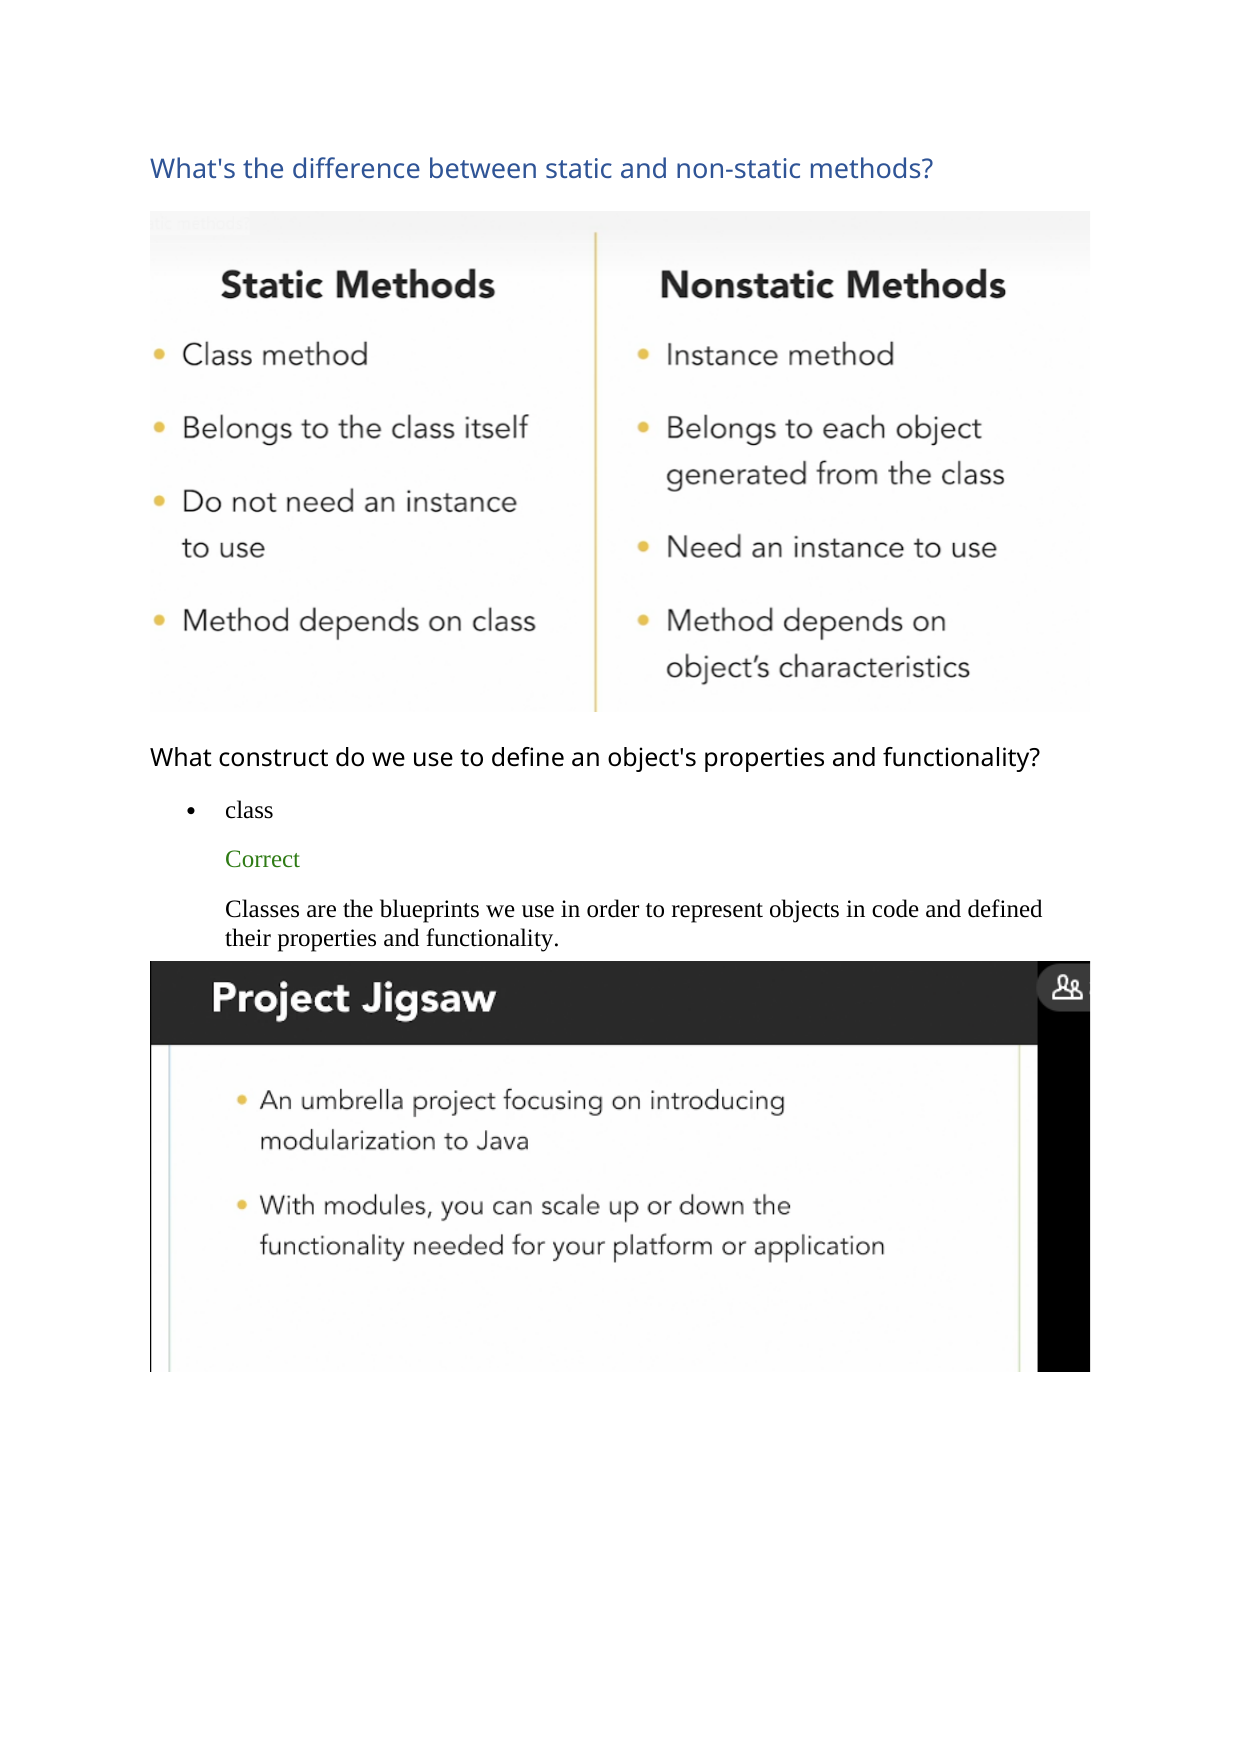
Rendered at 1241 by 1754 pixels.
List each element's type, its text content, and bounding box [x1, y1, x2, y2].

subtitle What's the difference between static and non-static methods? [150, 150, 1090, 187]
text Classes are the blueprints we use in order to represent objects in code and defined their properties and functionality. [225, 894, 1090, 951]
list class [187, 795, 1090, 823]
text What construct do we use to define an object's properties and functionality? [150, 740, 1090, 774]
text Correct [225, 844, 1090, 873]
